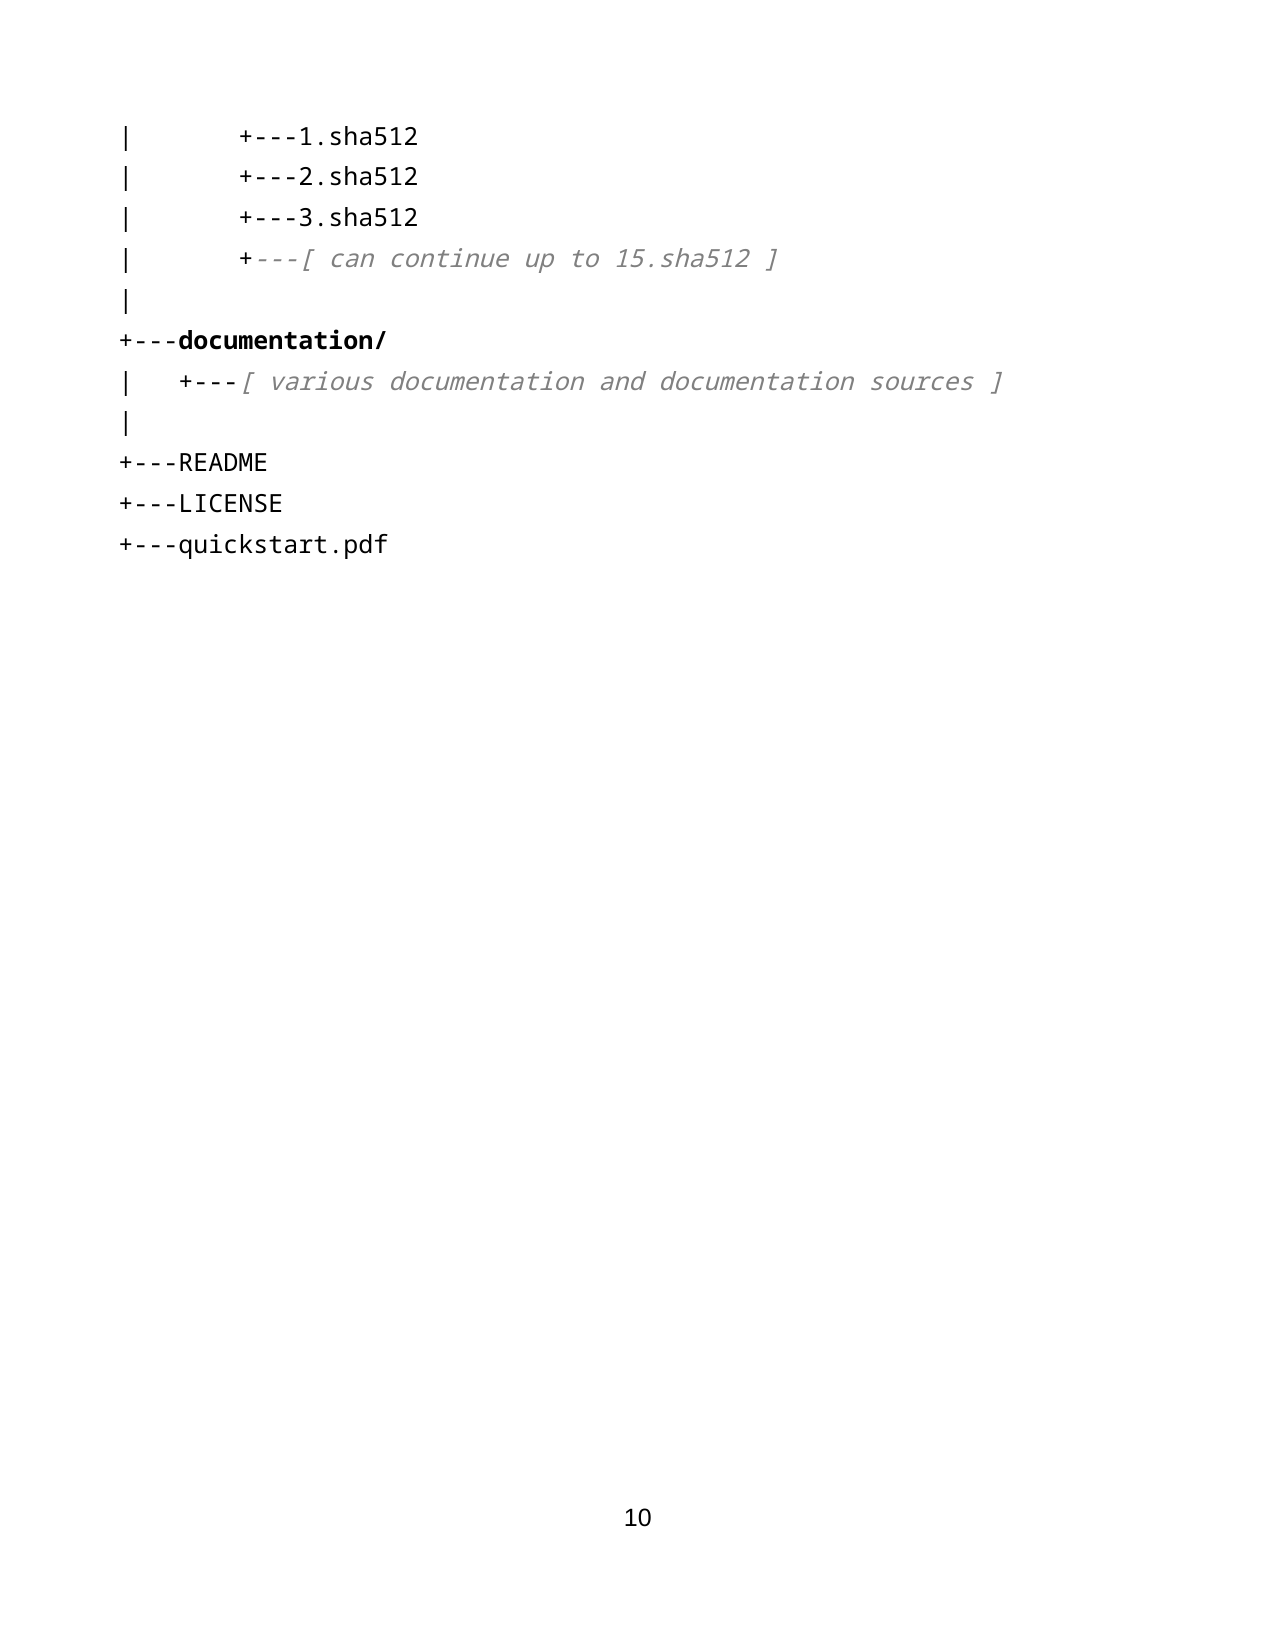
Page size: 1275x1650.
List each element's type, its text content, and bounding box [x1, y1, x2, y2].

text | +---1.sha512 | +---2.sha512 | +---3.sha512 | +---[ can continue up to 15.sha512 ] | +---documentation/ | +---[ various documentation and documentation sources ] | +---README +---LICENSE +---quickstart.pdf [118, 118, 1157, 561]
